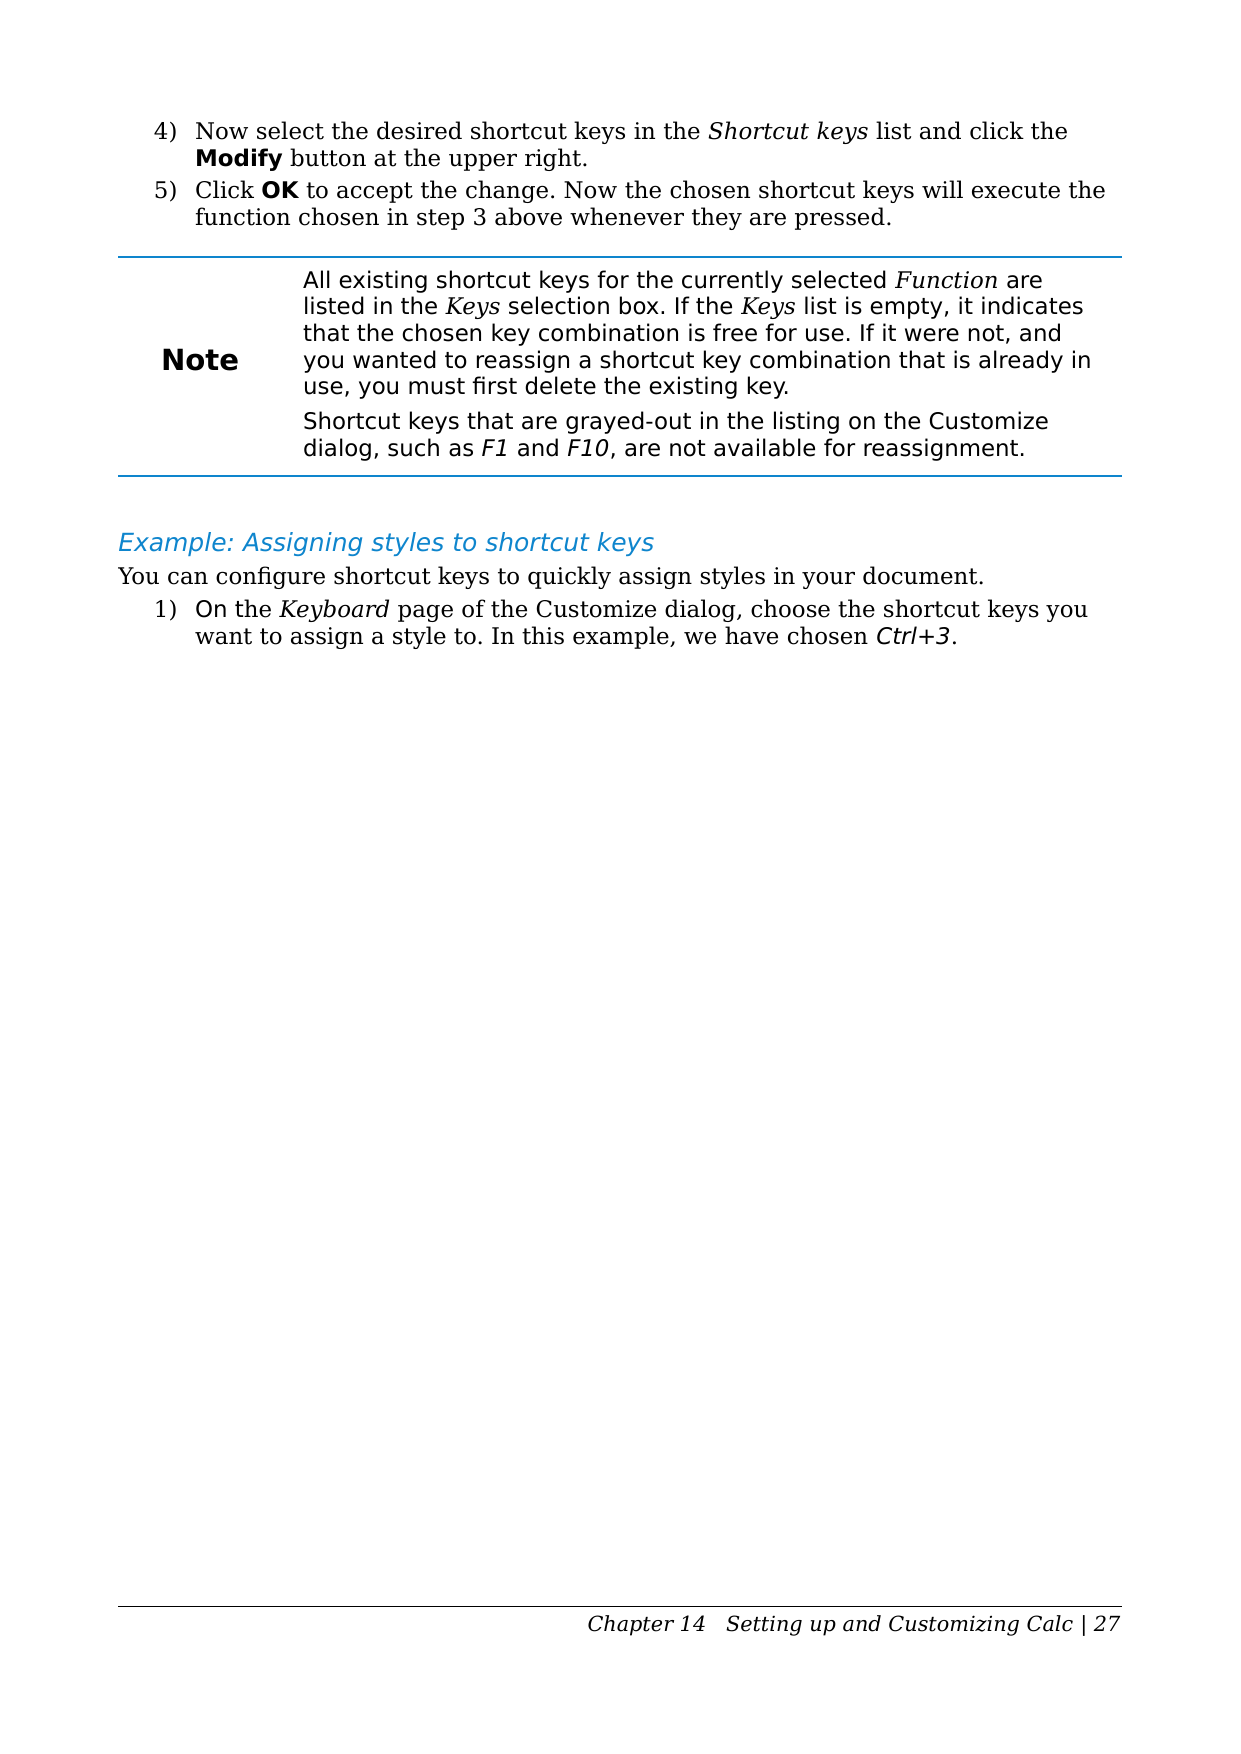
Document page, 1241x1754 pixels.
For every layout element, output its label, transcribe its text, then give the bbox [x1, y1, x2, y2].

list You can configure shortcut keys to quickly assign styles in your document. [118, 563, 1122, 590]
table_header Note [118, 258, 281, 475]
list Now select the desired shortcut keys in the Shortcut keys list and click the Modify button at the upper right. [177, 118, 1122, 171]
list On the Keyboard page of the Customize dialog, choose the shortcut keys you want to assign a style to. In this example, we have chosen Ctrl+3. [177, 597, 1122, 650]
subtitle Example: Assigning styles to shortcut keys [118, 528, 1122, 557]
list Click OK to accept the change. Now the chosen shortcut keys will execute the function chosen in step 3 above whenever they are pressed. [177, 178, 1122, 231]
table_header All existing shortcut keys for the currently selected Function are listed in the Keys selection box. If the Keys list is empty, it indicates that the chosen key combination is free for use. If it were not, and you wanted to reassign a shortcut key combination that is already in use, you must first delete the existing key. Shortcut keys that are grayed-out in the listing on the Customize dialog, such as F1 and F10, are not available for reassignment. [281, 258, 1122, 475]
